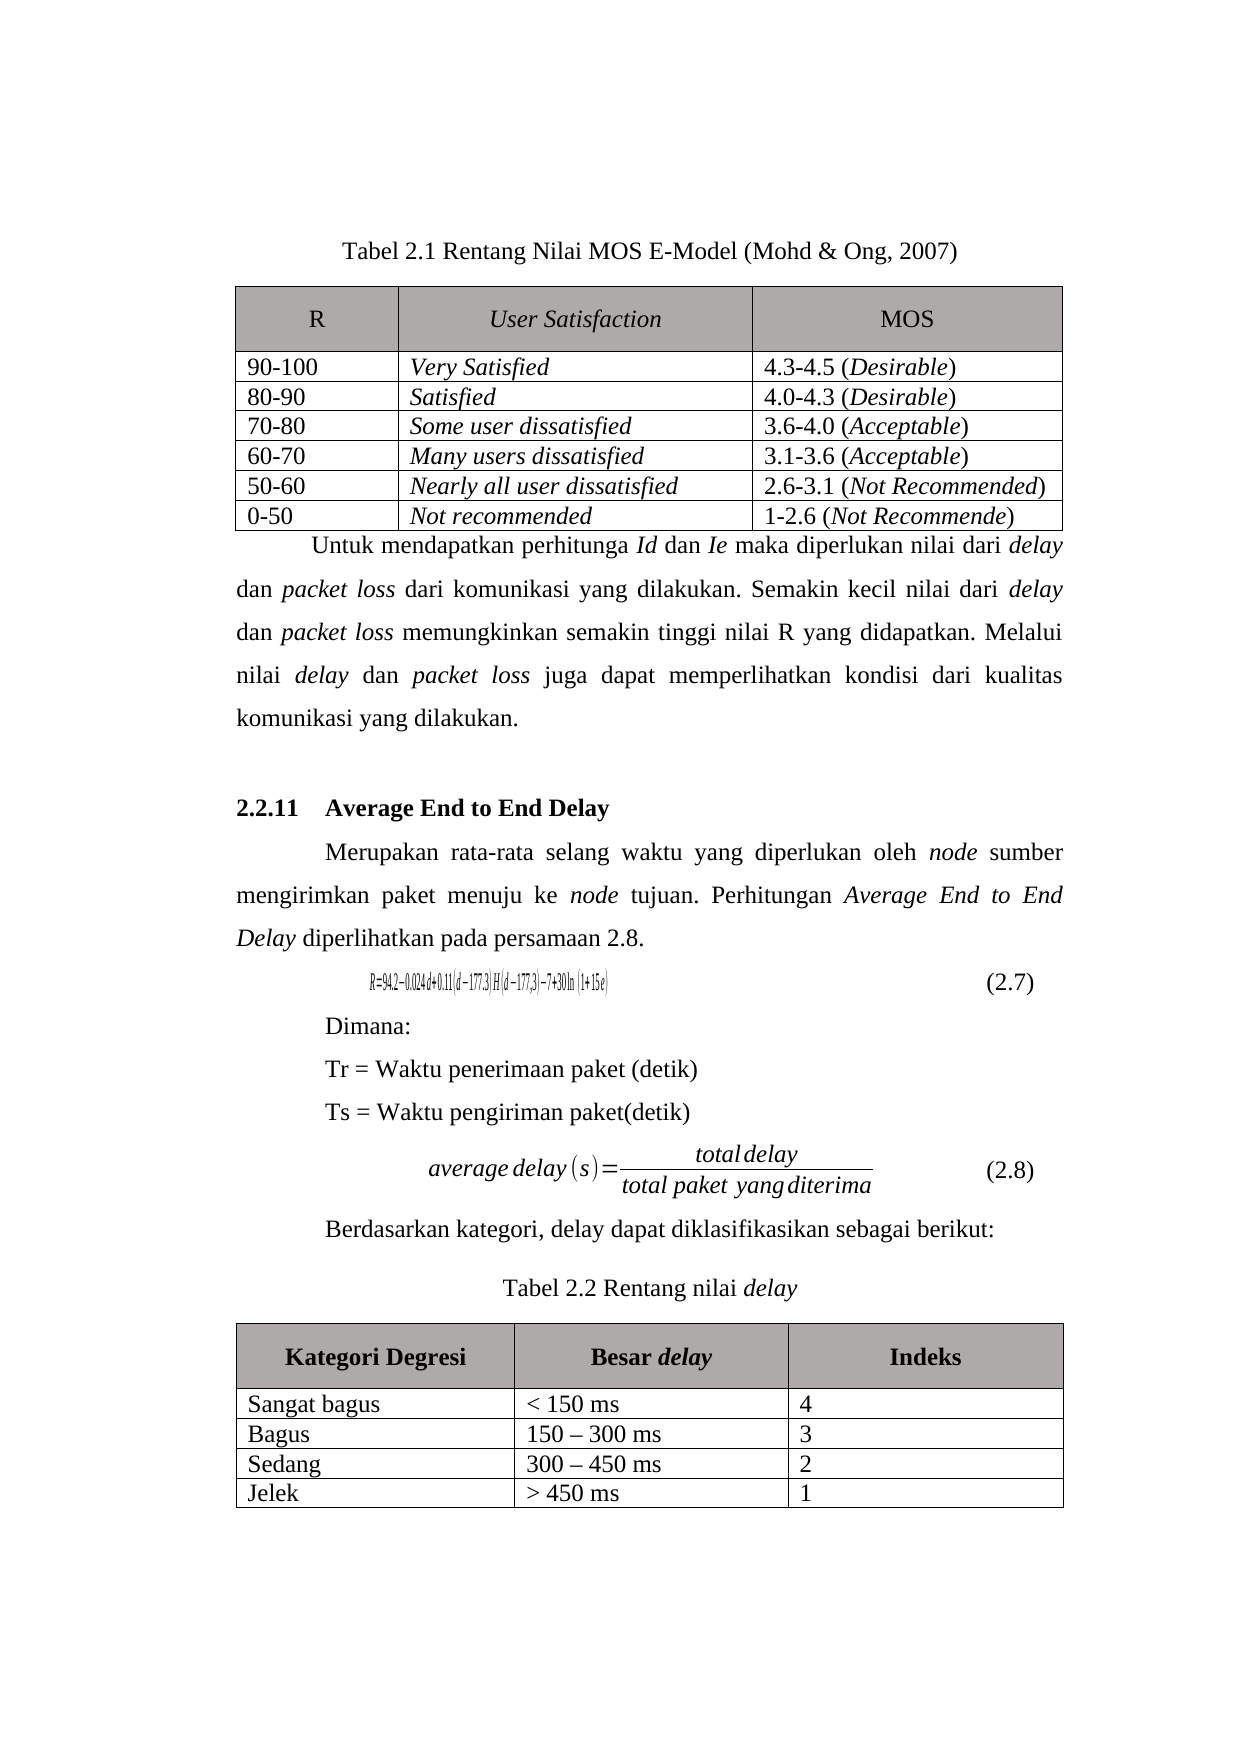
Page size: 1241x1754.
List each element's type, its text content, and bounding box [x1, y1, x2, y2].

table_cell Very Satisfied [399, 352, 752, 381]
list (2.8) [266, 1140, 1063, 1199]
list Untuk mendapatkan perhitunga Id dan Ie maka diperlukan nilai dari delay dan packet loss dari komunikasi yang dilakukan. Semakin kecil nilai dari delay dan packet loss memungkinkan semakin tinggi nilai R yang didapatkan. Melalui nilai delay dan packet loss juga dapat memperlihatkan kondisi dari kualitas komunikasi yang dilakukan. [236, 531, 1063, 732]
table_cell Sangat bagus [237, 1389, 514, 1418]
table_header Kategori Degresi [237, 1324, 514, 1388]
table_cell 4.0-4.3 (Desirable) [753, 382, 1062, 410]
table_cell 3 [789, 1419, 1063, 1448]
subtitle Average End to End Delay [236, 793, 1063, 822]
table_cell 2 [789, 1449, 1063, 1477]
table_cell 3.1-3.6 (Acceptable) [753, 441, 1062, 470]
table_header User Satisfaction [399, 287, 752, 351]
table_cell Satisfied [399, 382, 752, 410]
table_cell > 450 ms [515, 1479, 788, 1507]
table_cell Bagus [237, 1419, 514, 1448]
list Dimana: [325, 1011, 1063, 1040]
table_cell 150 – 300 ms [515, 1419, 788, 1448]
table_cell 0-50 [236, 501, 398, 529]
table_header MOS [753, 287, 1062, 351]
table_header R [236, 287, 398, 351]
table_cell Some user dissatisfied [399, 411, 752, 440]
table_header Indeks [789, 1324, 1063, 1388]
table_cell 1-2.6 (Not Recommende) [753, 501, 1062, 529]
text Tabel 2.2 Rentang nilai delay [236, 1273, 1063, 1302]
list Ts = Waktu pengiriman paket(detik) [325, 1097, 1063, 1126]
table_cell 300 – 450 ms [515, 1449, 788, 1477]
table_cell 4 [789, 1389, 1063, 1418]
text Tabel 2.1 Rentang Nilai MOS E-Model (Mohd & Ong, 2007) [236, 236, 1063, 265]
table_cell 90-100 [236, 352, 398, 381]
table_cell 3.6-4.0 (Acceptable) [753, 411, 1062, 440]
table_cell 1 [789, 1479, 1063, 1507]
table_header Besar delay [515, 1324, 788, 1388]
list Tr = Waktu penerimaan paket (detik) [325, 1054, 1063, 1083]
table_cell 80-90 [236, 382, 398, 410]
list (2.7) [236, 966, 1063, 997]
table_cell Many users dissatisfied [399, 441, 752, 470]
table_cell 70-80 [236, 411, 398, 440]
list Berdasarkan kategori, delay dapat diklasifikasikan sebagai berikut: [325, 1214, 1063, 1242]
table_cell Sedang [237, 1449, 514, 1477]
table_cell 60-70 [236, 441, 398, 470]
table_cell < 150 ms [515, 1389, 788, 1418]
table_cell Jelek [237, 1479, 514, 1507]
table_cell 50-60 [236, 471, 398, 500]
table_cell Nearly all user dissatisfied [399, 471, 752, 500]
list Merupakan rata-rata selang waktu yang diperlukan oleh node sumber mengirimkan paket menuju ke node tujuan. Perhitungan Average End to End Delay diperlihatkan pada persamaan 2.8. [236, 837, 1063, 952]
table_cell 2.6-3.1 (Not Recommended) [753, 471, 1062, 500]
table_cell Not recommended [399, 501, 752, 529]
table_cell 4.3-4.5 (Desirable) [753, 352, 1062, 381]
